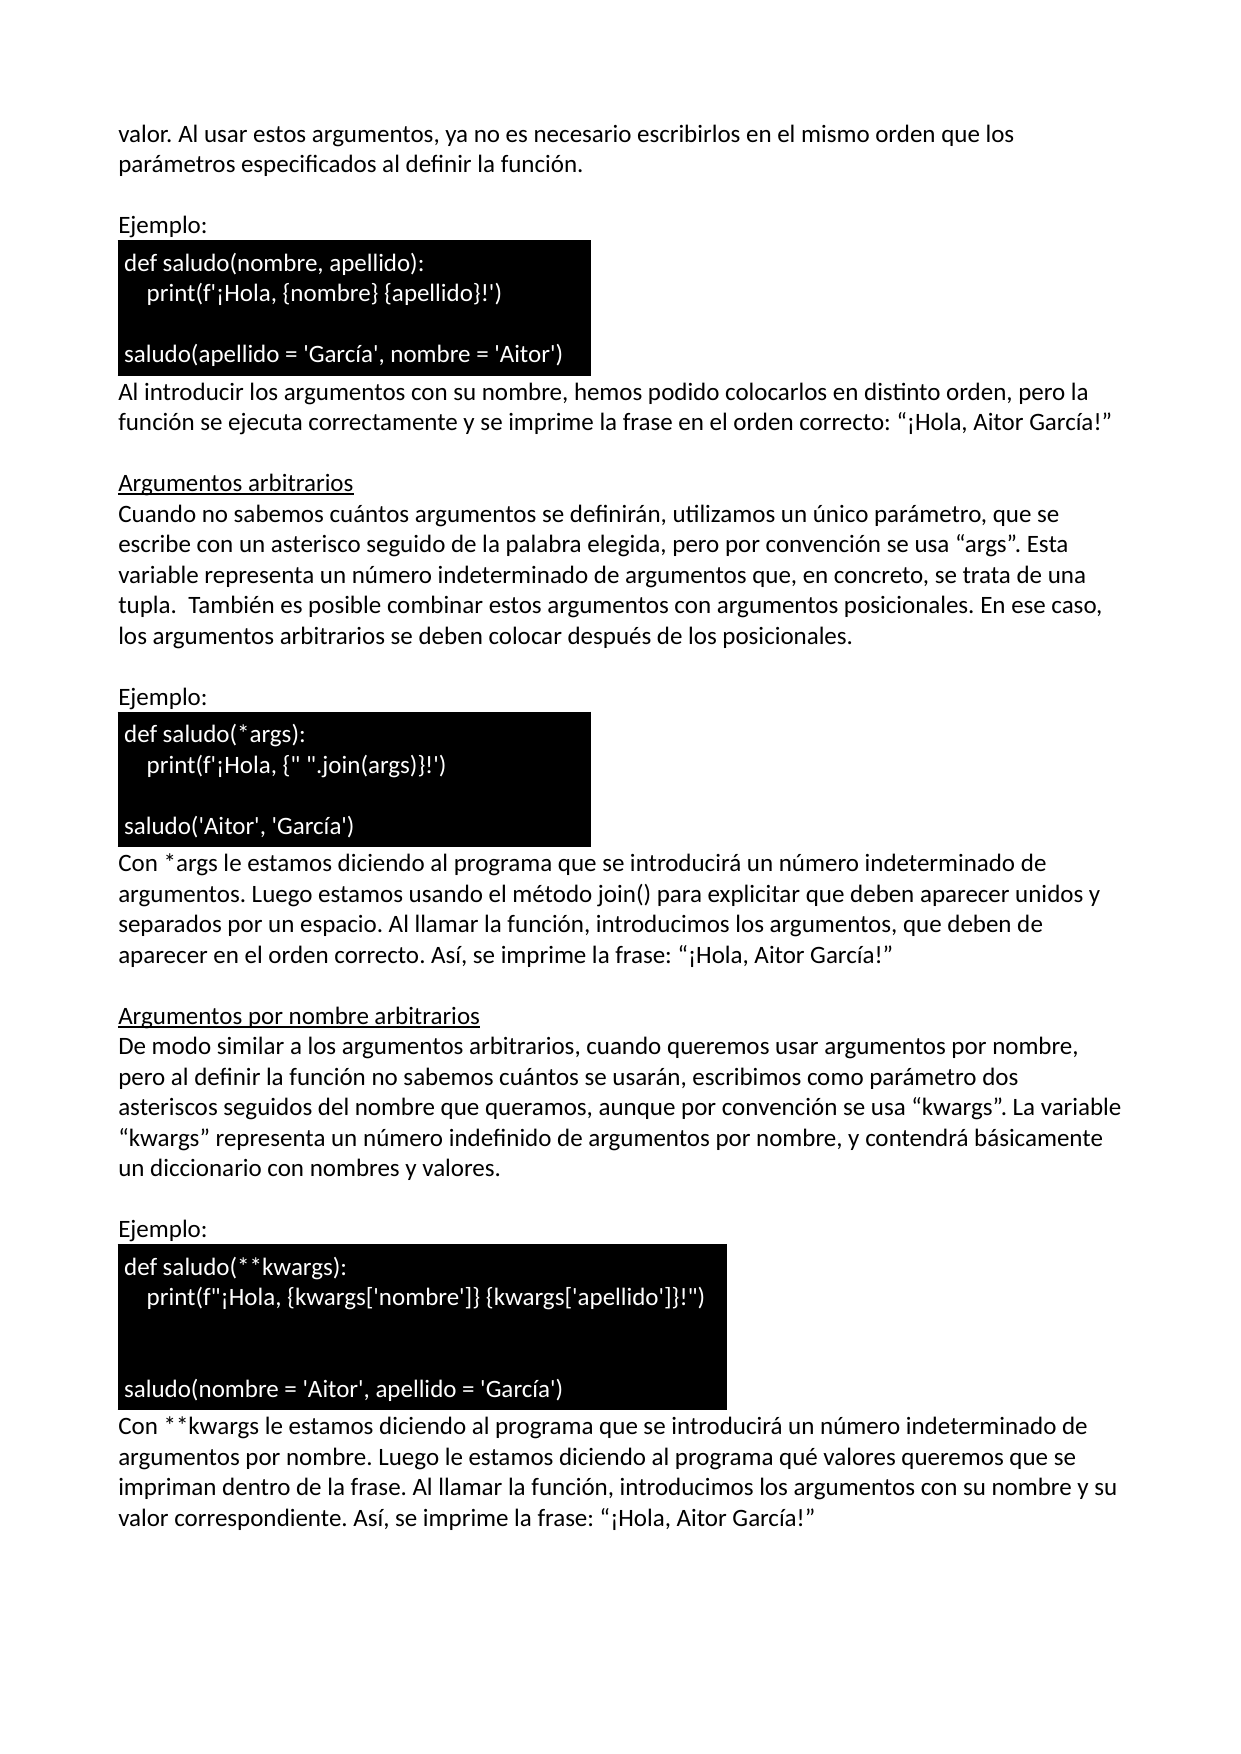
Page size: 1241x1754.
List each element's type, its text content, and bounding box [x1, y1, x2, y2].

text Ejemplo: [118, 1213, 1122, 1244]
table_header def saludo(**kwargs): print(f"¡Hola, {kwargs['nombre']} {kwargs['apellido']}!") saludo(nombre = 'Aitor', apellido = 'García') [119, 1245, 726, 1409]
text Argumentos arbitrarios [118, 467, 1122, 498]
text valor. Al usar estos argumentos, ya no es necesario escribirlos en el mismo orden que los parámetros especificados al definir la función. [118, 118, 1122, 179]
text De modo similar a los argumentos arbitrarios, cuando queremos usar argumentos por nombre, pero al definir la función no sabemos cuántos se usarán, escribimos como parámetro dos asteriscos seguidos del nombre que queramos, aunque por convención se usa “kwargs”. La variable “kwargs” representa un número indefinido de argumentos por nombre, y contendrá básicamente un diccionario con nombres y valores. [118, 1030, 1122, 1183]
table_header def saludo(*args): print(f'¡Hola, {" ".join(args)}!') saludo('Aitor', 'García') [119, 713, 590, 846]
text Cuando no sabemos cuántos argumentos se definirán, utilizamos un único parámetro, que se escribe con un asterisco seguido de la palabra elegida, pero por convención se usa “args”. Esta variable representa un número indeterminado de argumentos que, en concreto, se trata de una tupla. También es posible combinar estos argumentos con argumentos posicionales. En ese caso, los argumentos arbitrarios se deben colocar después de los posicionales. [118, 498, 1122, 651]
text Al introducir los argumentos con su nombre, hemos podido colocarlos en distinto orden, pero la función se ejecuta correctamente y se imprime la frase en el orden correcto: “¡Hola, Aitor García!” [118, 376, 1122, 437]
text Argumentos por nombre arbitrarios [118, 1000, 1122, 1030]
table_header def saludo(nombre, apellido): print(f'¡Hola, {nombre} {apellido}!') saludo(apellido = 'García', nombre = 'Aitor') [119, 241, 590, 375]
text Con *args le estamos diciendo al programa que se introducirá un número indeterminado de argumentos. Luego estamos usando el método join() para explicitar que deben aparecer unidos y separados por un espacio. Al llamar la función, introducimos los argumentos, que deben de aparecer en el orden correcto. Así, se imprime la frase: “¡Hola, Aitor García!” [118, 847, 1122, 969]
text Con **kwargs le estamos diciendo al programa que se introducirá un número indeterminado de argumentos por nombre. Luego le estamos diciendo al programa qué valores queremos que se impriman dentro de la frase. Al llamar la función, introducimos los argumentos con su nombre y su valor correspondiente. Así, se imprime la frase: “¡Hola, Aitor García!” [118, 1410, 1122, 1532]
text Ejemplo: [118, 210, 1122, 240]
text Ejemplo: [118, 681, 1122, 712]
